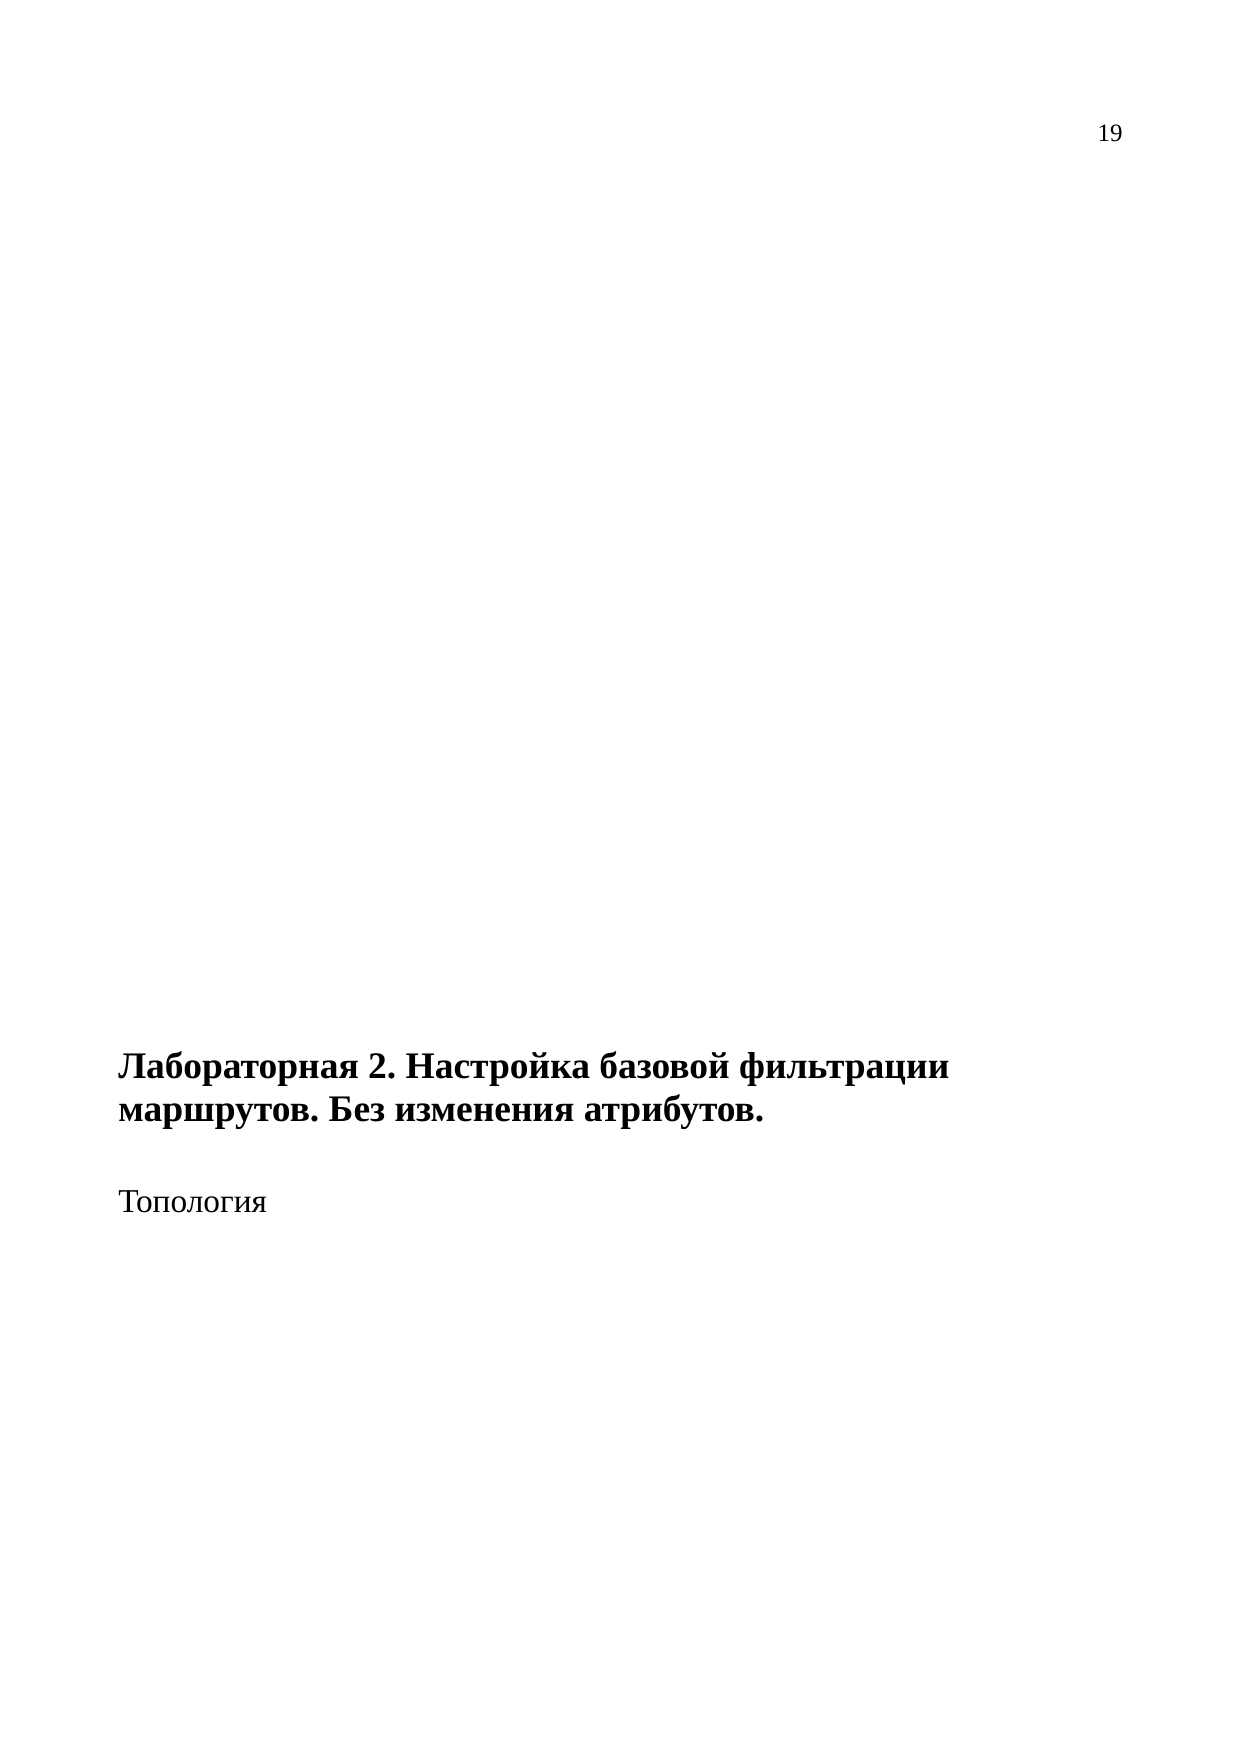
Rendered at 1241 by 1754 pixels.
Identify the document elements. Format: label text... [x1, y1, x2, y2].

text Топология [118, 1181, 1122, 1219]
text Лабораторная 2. Настройка базовой фильтрации маршрутов. Без изменения атрибутов. [118, 1043, 1122, 1129]
